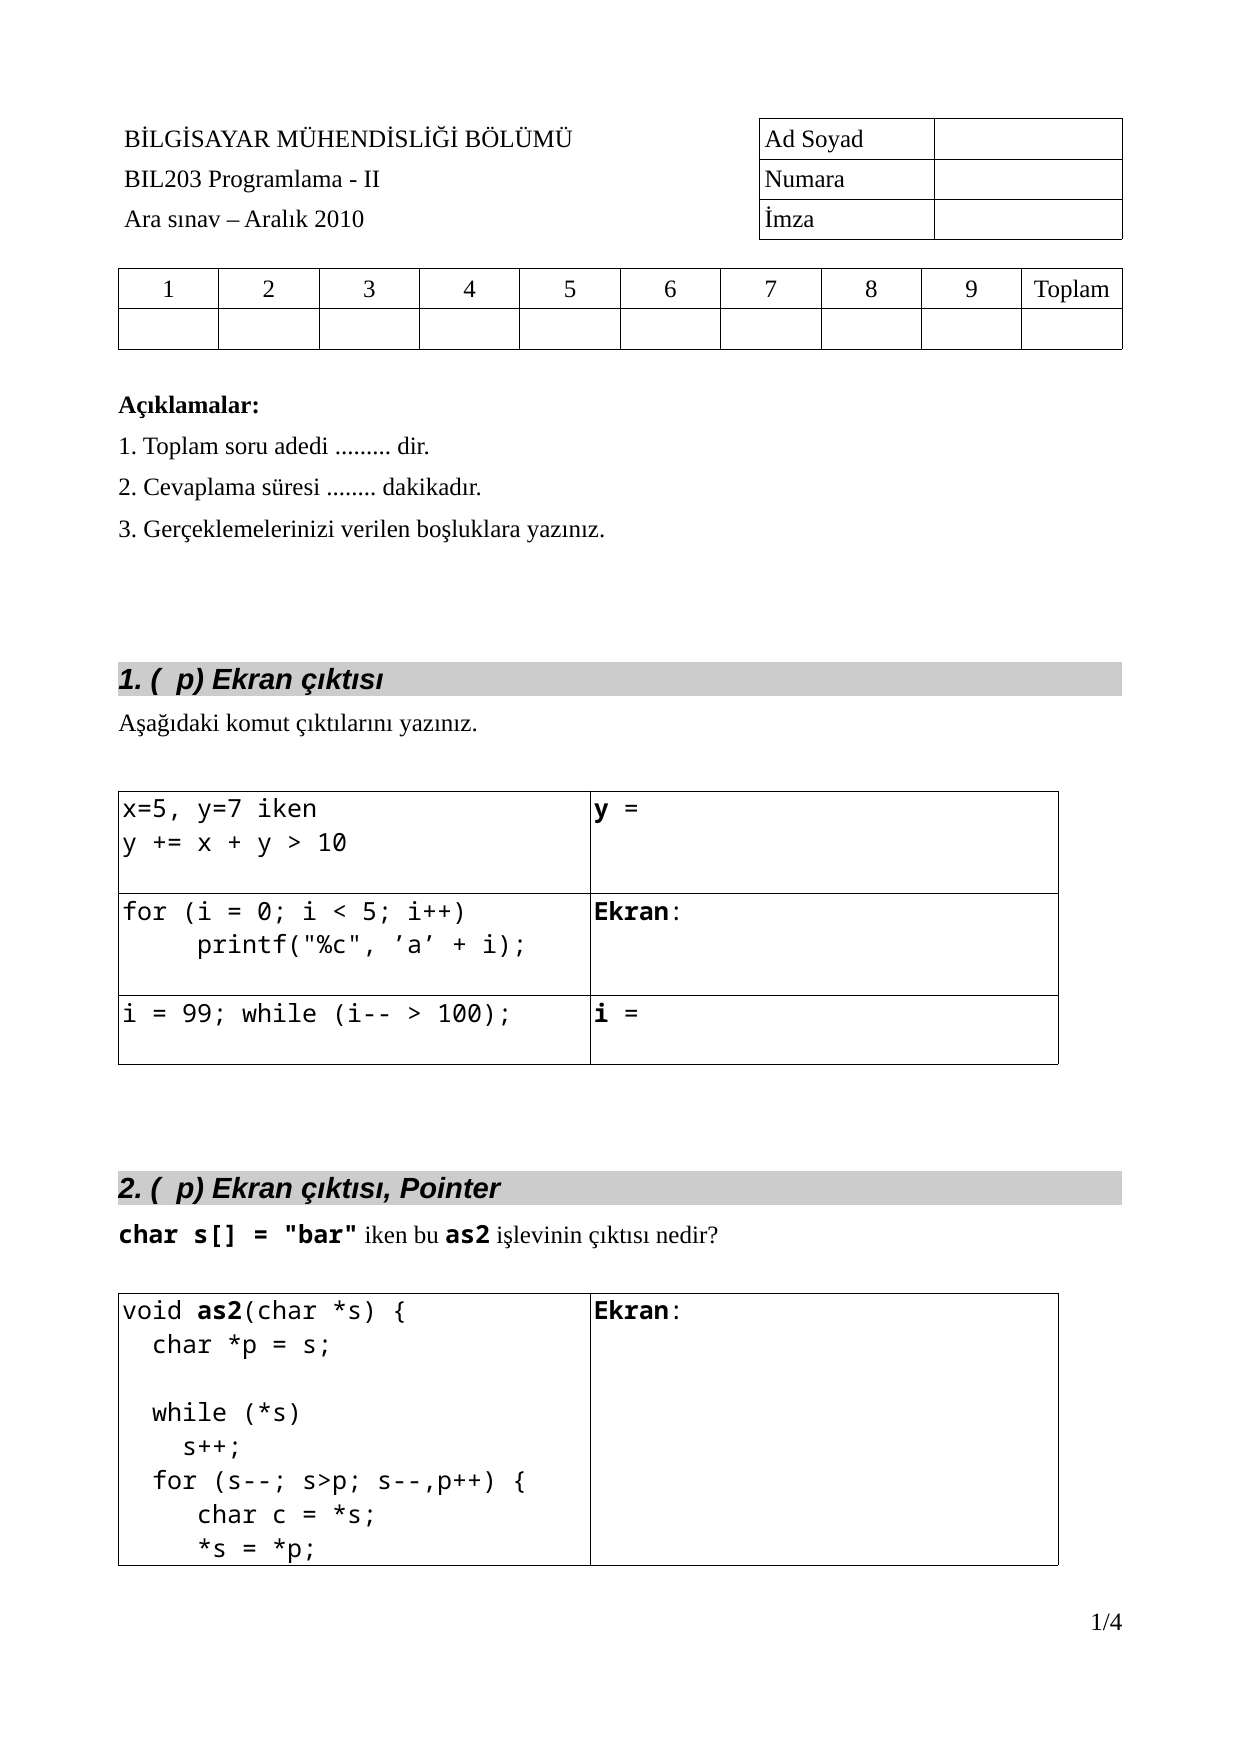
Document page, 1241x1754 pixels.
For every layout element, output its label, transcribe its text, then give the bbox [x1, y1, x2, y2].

table_cell BIL203 Programlama - II [118, 159, 759, 199]
text 3. Gerçeklemelerinizi verilen boşluklara yazınız. [118, 514, 1122, 542]
table_header 4 [420, 269, 519, 308]
table_cell Ara sınav – Aralık 2010 [118, 199, 759, 239]
table_header 6 [621, 269, 720, 308]
table_cell [520, 309, 620, 348]
subtitle 1. ( p) Ekran çıktısı [118, 662, 1122, 696]
table_cell Numara [760, 160, 934, 199]
table_header y = [591, 792, 1058, 893]
table_header Toplam [1022, 269, 1122, 308]
table_header 9 [922, 269, 1021, 308]
table_header 1 [119, 269, 218, 308]
text 2. Cevaplama süresi ........ dakikadır. [118, 472, 1122, 501]
subtitle 2. ( p) Ekran çıktısı, Pointer [118, 1171, 1122, 1205]
table_header x=5, y=7 iken y += x + y > 10 [119, 792, 590, 893]
table_cell [922, 309, 1021, 348]
table_header 3 [320, 269, 419, 308]
table_header 8 [822, 269, 921, 308]
text 1. Toplam soru adedi ......... dir. [118, 431, 1122, 460]
table_header 2 [219, 269, 319, 308]
text char s[] = "bar" iken bu as2 işlevinin çıktısı nedir? [118, 1217, 1122, 1251]
table_cell [1022, 309, 1122, 348]
table_cell i = 99; while (i-- > 100); [119, 996, 590, 1063]
table_header [935, 119, 1122, 158]
table_cell [721, 309, 821, 348]
text Açıklamalar: [118, 390, 1122, 419]
table_cell [822, 309, 921, 348]
table_header Ad Soyad [760, 119, 934, 158]
table_cell [935, 160, 1122, 199]
table_cell for (i = 0; i < 5; i++) printf("%c", ’a’ + i); [119, 894, 590, 995]
table_header 7 [721, 269, 821, 308]
table_cell [320, 309, 419, 348]
table_header Ekran: [591, 1294, 1058, 1565]
table_cell [621, 309, 720, 348]
table_cell İmza [760, 200, 934, 239]
table_cell [219, 309, 319, 348]
table_cell [935, 200, 1122, 239]
table_cell [420, 309, 519, 348]
table_header BİLGİSAYAR MÜHENDİSLİĞİ BÖLÜMÜ [118, 118, 759, 158]
text Aşağıdaki komut çıktılarını yazınız. [118, 708, 1122, 737]
table_header 5 [520, 269, 620, 308]
table_cell [119, 309, 218, 348]
table_header void as2(char *s) { char *p = s; while (*s) s++; for (s--; s>p; s--,p++) { char c = *s; *s = *p; [119, 1294, 590, 1565]
table_cell i = [591, 996, 1058, 1063]
table_cell Ekran: [591, 894, 1058, 995]
